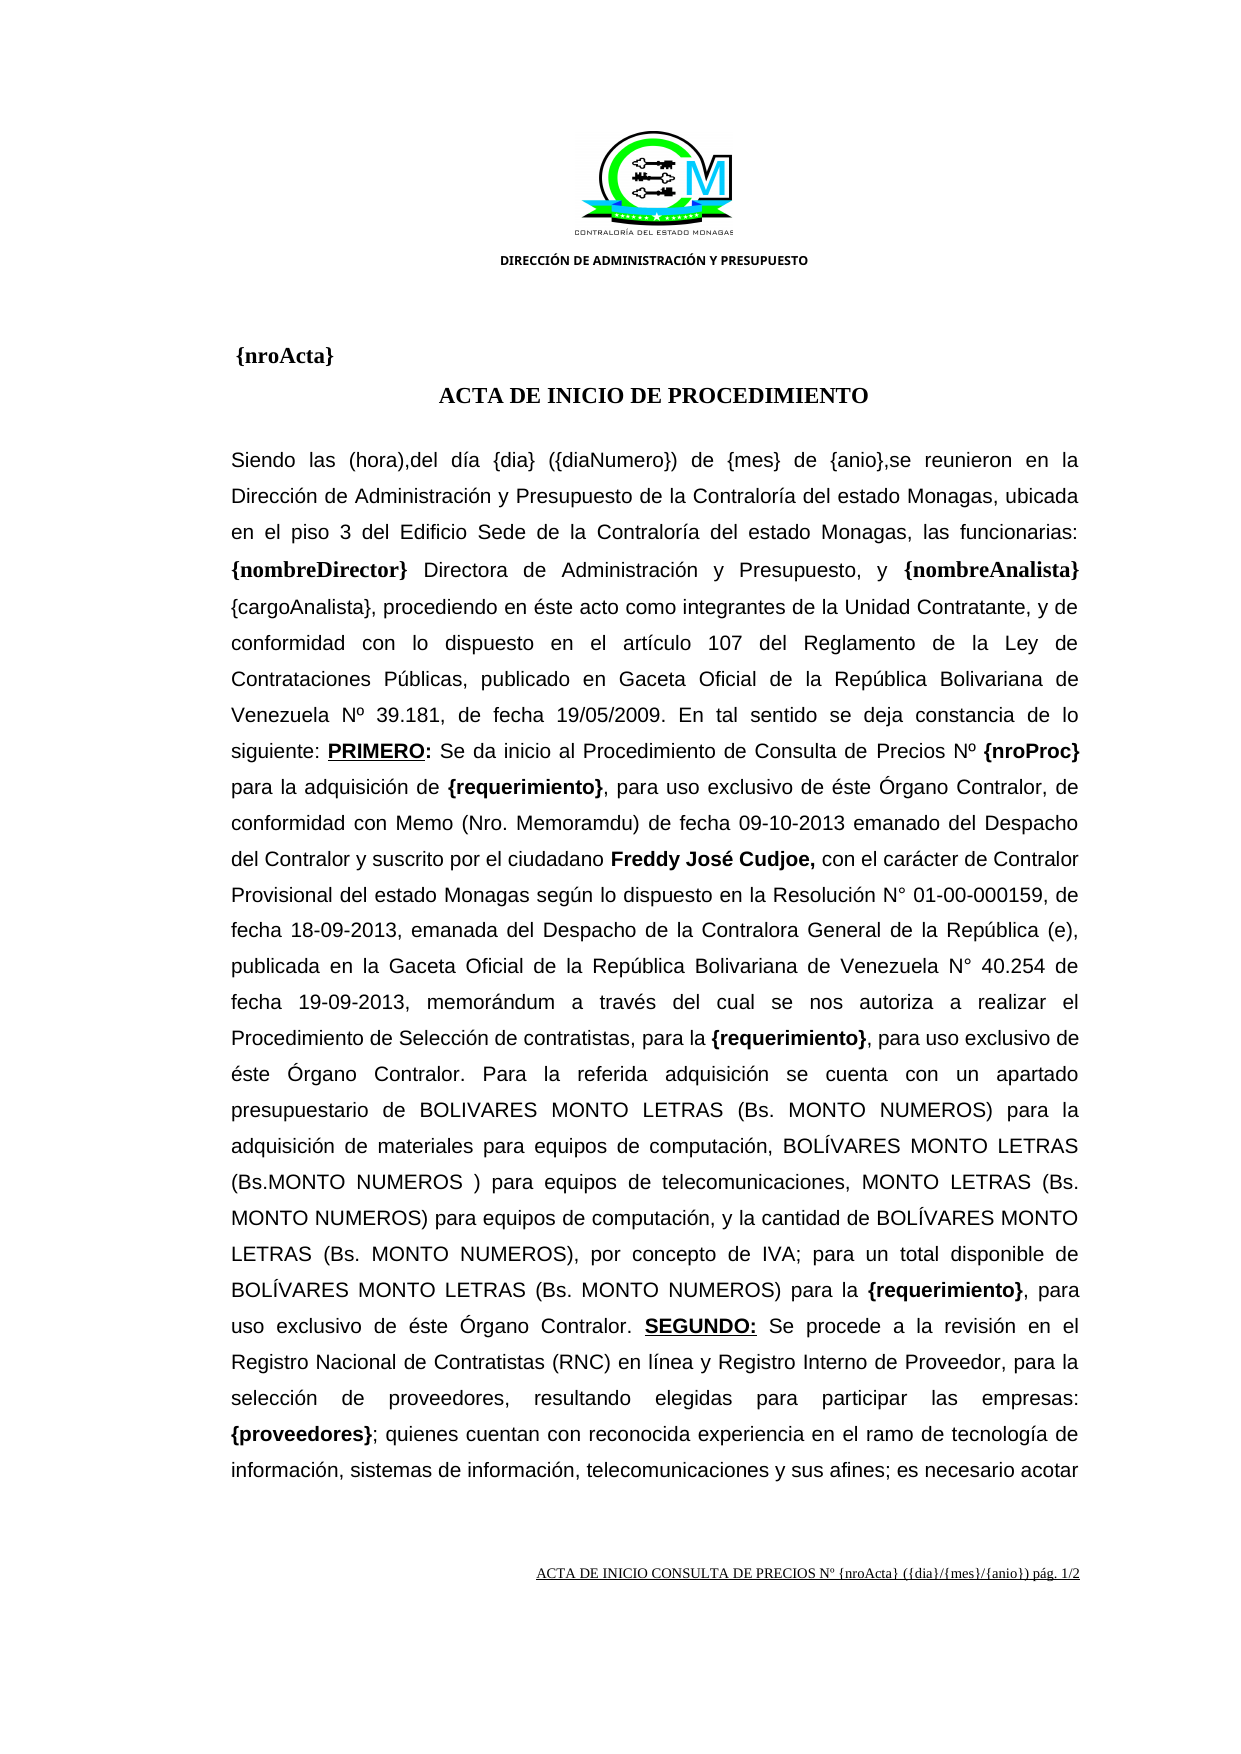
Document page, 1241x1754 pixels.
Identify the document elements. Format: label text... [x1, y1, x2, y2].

text ACTA DE INICIO DE PROCEDIMIENTO [228, 382, 1080, 408]
text Siendo las (hora),del día {dia} ({diaNumero}) de {mes} de {anio},se reunieron en la Dirección de Administración y Presupuesto de la Contraloría del estado Monagas, ubicada en el piso 3 del Edificio Sede de la Contraloría del estado Monagas, las funcionarias: {nombreDirector} Directora de Administración y Presupuesto, y {nombreAnalista} {cargoAnalista}, procediendo en éste acto como integrantes de la Unidad Contratante, y de conformidad con lo dispuesto en el artículo 107 del Reglamento de la Ley de Contrataciones Públicas, publicado en Gaceta Oficial de la República Bolivariana de Venezuela Nº 39.181, de fecha 19/05/2009. En tal sentido se deja constancia de lo siguiente: PRIMERO: Se da inicio al Procedimiento de Consulta de Precios Nº {nroProc} para la adquisición de {requerimiento}, para uso exclusivo de éste Órgano Contralor, de conformidad con Memo (Nro. Memoramdu) de fecha 09-10-2013 emanado del Despacho del Contralor y suscrito por el ciudadano Freddy José Cudjoe, con el carácter de Contralor Provisional del estado Monagas según lo dispuesto en la Resolución N° 01-00-000159, de fecha 18-09-2013, emanada del Despacho de la Contralora General de la República (e), publicada en la Gaceta Oficial de la República Bolivariana de Venezuela N° 40.254 de fecha 19-09-2013, memorándum a través del cual se nos autoriza a realizar el Procedimiento de Selección de contratistas, para la {requerimiento}, para uso exclusivo de éste Órgano Contralor. Para la referida adquisición se cuenta con un apartado presupuestario de BOLIVARES MONTO LETRAS (Bs. MONTO NUMEROS) para la adquisición de materiales para equipos de computación, BOLÍVARES MONTO LETRAS (Bs.MONTO NUMEROS ) para equipos de telecomunicaciones, MONTO LETRAS (Bs. MONTO NUMEROS) para equipos de computación, y la cantidad de BOLÍVARES MONTO LETRAS (Bs. MONTO NUMEROS), por concepto de IVA; para un total disponible de BOLÍVARES MONTO LETRAS (Bs. MONTO NUMEROS) para la {requerimiento}, para uso exclusivo de éste Órgano Contralor. SEGUNDO: Se procede a la revisión en el Registro Nacional de Contratistas (RNC) en línea y Registro Interno de Proveedor, para la selección de proveedores, resultando elegidas para participar las empresas: {proveedores}; quienes cuentan con reconocida experiencia en el ramo de tecnología de información, sistemas de información, telecomunicaciones y sus afines; es necesario acotar [231, 448, 1080, 1481]
text {nroActa} [230, 342, 1080, 369]
picture [574, 131, 733, 235]
